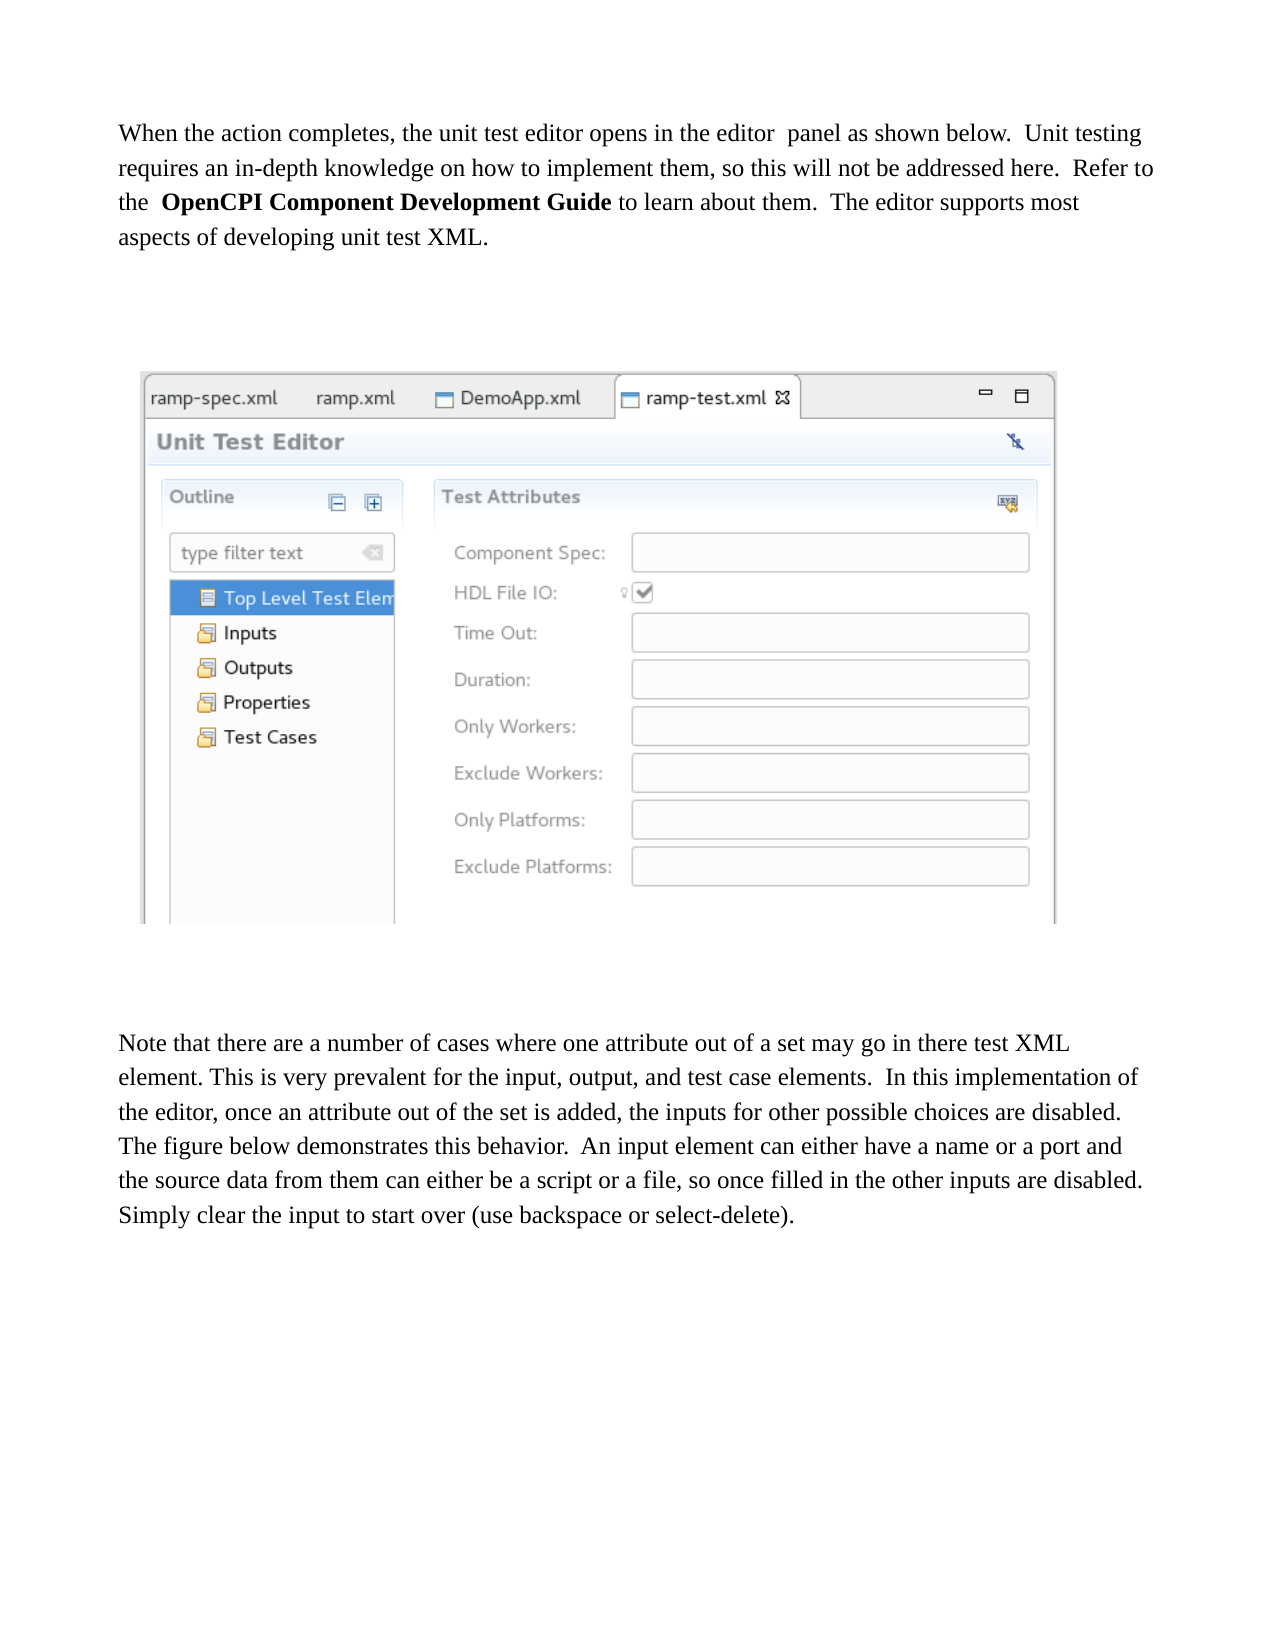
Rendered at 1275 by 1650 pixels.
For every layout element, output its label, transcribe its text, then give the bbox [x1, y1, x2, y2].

picture [140, 371, 1058, 924]
text When the action completes, the unit test editor opens in the editor panel as shown below. Unit testing requires an in-depth knowledge on how to implement them, so this will not be addressed here. Refer to the OpenCPI Component Development Guide to learn about them. The editor supports most aspects of developing unit test XML. [118, 118, 1157, 250]
text Note that there are a number of cases where one attribute out of a set may go in there test XML element. This is very prevalent for the input, output, and test case elements. In this implementation of the editor, once an attribute out of the set is added, the inputs for other possible choices are disabled. The figure below demonstrates this behavior. An input element can either have a name or a port and the source data from them can either be a script or a file, so once filled in the other inputs are disabled. Simply clear the input to start over (use backspace or select-delete). [118, 1028, 1157, 1229]
